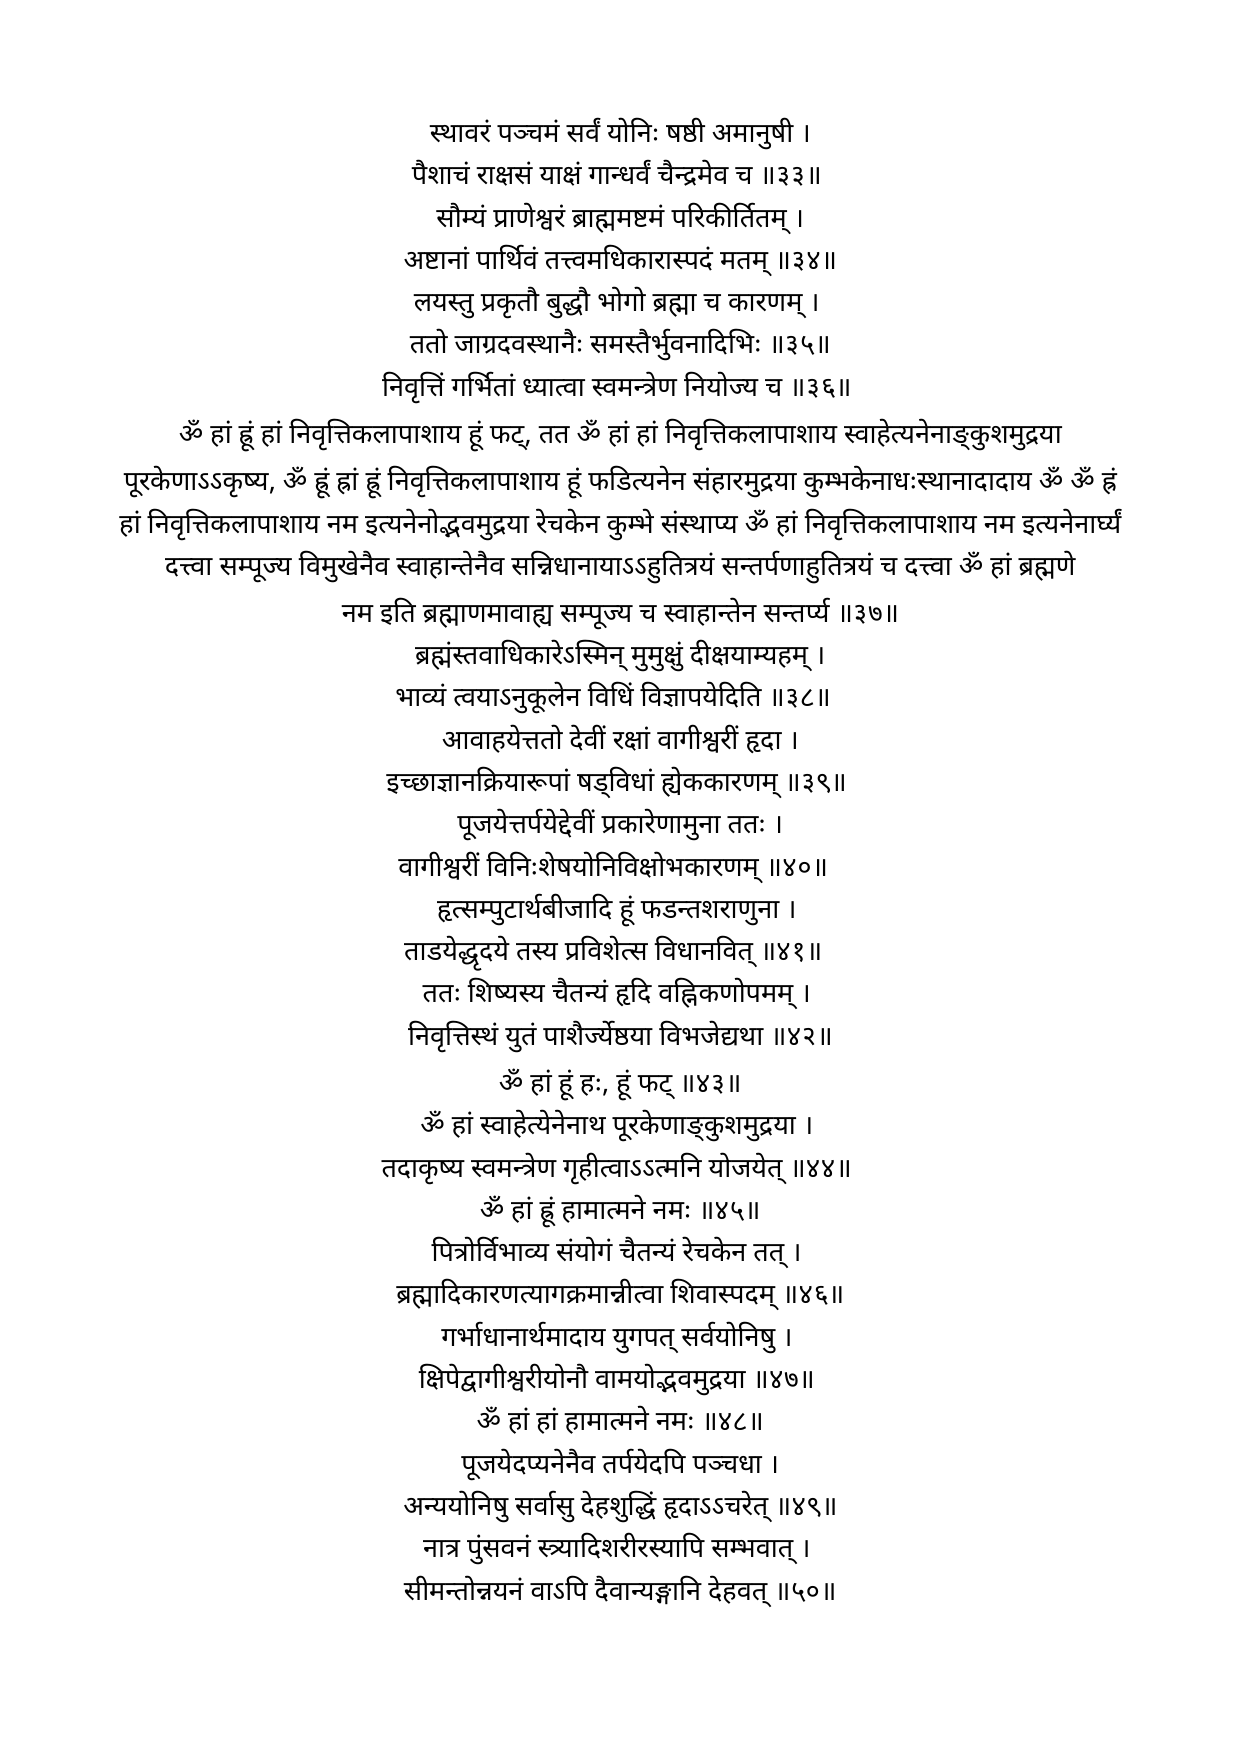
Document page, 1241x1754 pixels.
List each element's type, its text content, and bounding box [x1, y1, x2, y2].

text नम इति ब्रह्माणमावाह्य सम्पूज्य च स्वाहान्तेन सन्तर्प्य ॥३७॥ ब्रह्मंस्तवाधिकारेऽस्मिन् मुमुक्षुं दीक्षयाम्यहम् । भाव्यं त्वयाऽनुकूलेन विधिं विज्ञापयेदिति ॥३८॥ आवाहयेत्ततो देवीं रक्षां वागीश्वरीं हृदा । इच्छाज्ञानक्रियारूपां षड्विधां ह्येककारणम् ॥३९॥ पूजयेत्तर्पयेद्देवीं प्रकारेणामुना ततः । वागीश्वरीं विनिःशेषयोनिविक्षोभकारणम् ॥४०॥ हृत्सम्पुटार्थबीजादि हूं फडन्तशराणुना । ताडयेद्धृदये तस्य प्रविशेत्स विधानवित् ॥४१॥ ततः शिष्यस्य चैतन्यं हृदि वह्निकणोपमम् । निवृत्तिस्थं युतं पाशैर्ज्येष्ठया विभजेद्यथा ॥४२॥ ॐ हां हूं हः, हूं फट् ॥४३॥ ॐ हां स्वाहेत्येनेनाथ पूरकेणाङ्कुशमुद्रया । तदाकृष्य स्वमन्त्रेण गृहीत्वाऽऽत्मनि योजयेत् ॥४४॥ ॐ हां ह्रूं हामात्मने नमः ॥४५॥ पित्रोर्विभाव्य संयोगं चैतन्यं रेचकेन तत् । ब्रह्मादिकारणत्यागक्रमान्नीत्वा शिवास्पदम् ॥४६॥ [118, 593, 1122, 1315]
text स्थावरं पञ्चमं सर्वं योनिः षष्ठी अमानुषी । पैशाचं राक्षसं याक्षं गान्धर्वं चैन्द्रमेव च ॥३३॥ सौम्यं प्राणेश्वरं ब्राह्ममष्टमं परिकीर्तितम् । अष्टानां पार्थिवं तत्त्वमधिकारास्पदं मतम् ॥३४॥ लयस्तु प्रकृतौ बुद्धौ भोगो ब्रह्मा च कारणम् । ततो जाग्रदवस्थानैः समस्तैर्भुवनादिभिः ॥३५॥ निवृत्तिं गर्भितां ध्यात्वा स्वमन्त्रेण नियोज्य च ॥३६॥ ॐ हां ह्रूं हां निवृत्तिकलापाशाय हूं फट्, तत ॐ हां हां निवृत्तिकलापाशाय स्वाहेत्यनेनाङ्कुशमुद्रया पूरकेणाऽऽकृष्य, ॐ ह्रूं ह्रां ह्रूं निवृत्तिकलापाशाय हूं फडित्यनेन संहारमुद्रया कुम्भकेनाधःस्थानादादाय ॐ ॐ ह्रं हां निवृत्तिकलापाशाय नम इत्यनेनोद्भवमुद्रया रेचकेन कुम्भे संस्थाप्य ॐ हां निवृत्तिकलापाशाय नम इत्यनेनार्घ्यं दत्त्वा सम्पूज्य विमुखेनैव स्वाहान्तेनैव सन्निधानायाऽऽहुतित्रयं सन्तर्पणाहुतित्रयं च दत्त्वा ॐ हां ब्रह्मणे [118, 118, 1122, 586]
text अन्ययोनिषु सर्वासु देहशुद्धिं हृदाऽऽचरेत् ॥४९॥ नात्र पुंसवनं स्त्र्यादिशरीरस्यापि सम्भवात् । सीमन्तोन्नयनं वाऽपि दैवान्यङ्गानि देहवत् ॥५०॥ [118, 1491, 1122, 1611]
text गर्भाधानार्थमादाय युगपत् सर्वयोनिषु । क्षिपेद्वागीश्वरीयोनौ वामयोद्भवमुद्रया ॥४७॥ ॐ हां हां हामात्मने नमः ॥४८॥ पूजयेदप्यनेनैव तर्पयेदपि पञ्चधा । [118, 1322, 1122, 1484]
